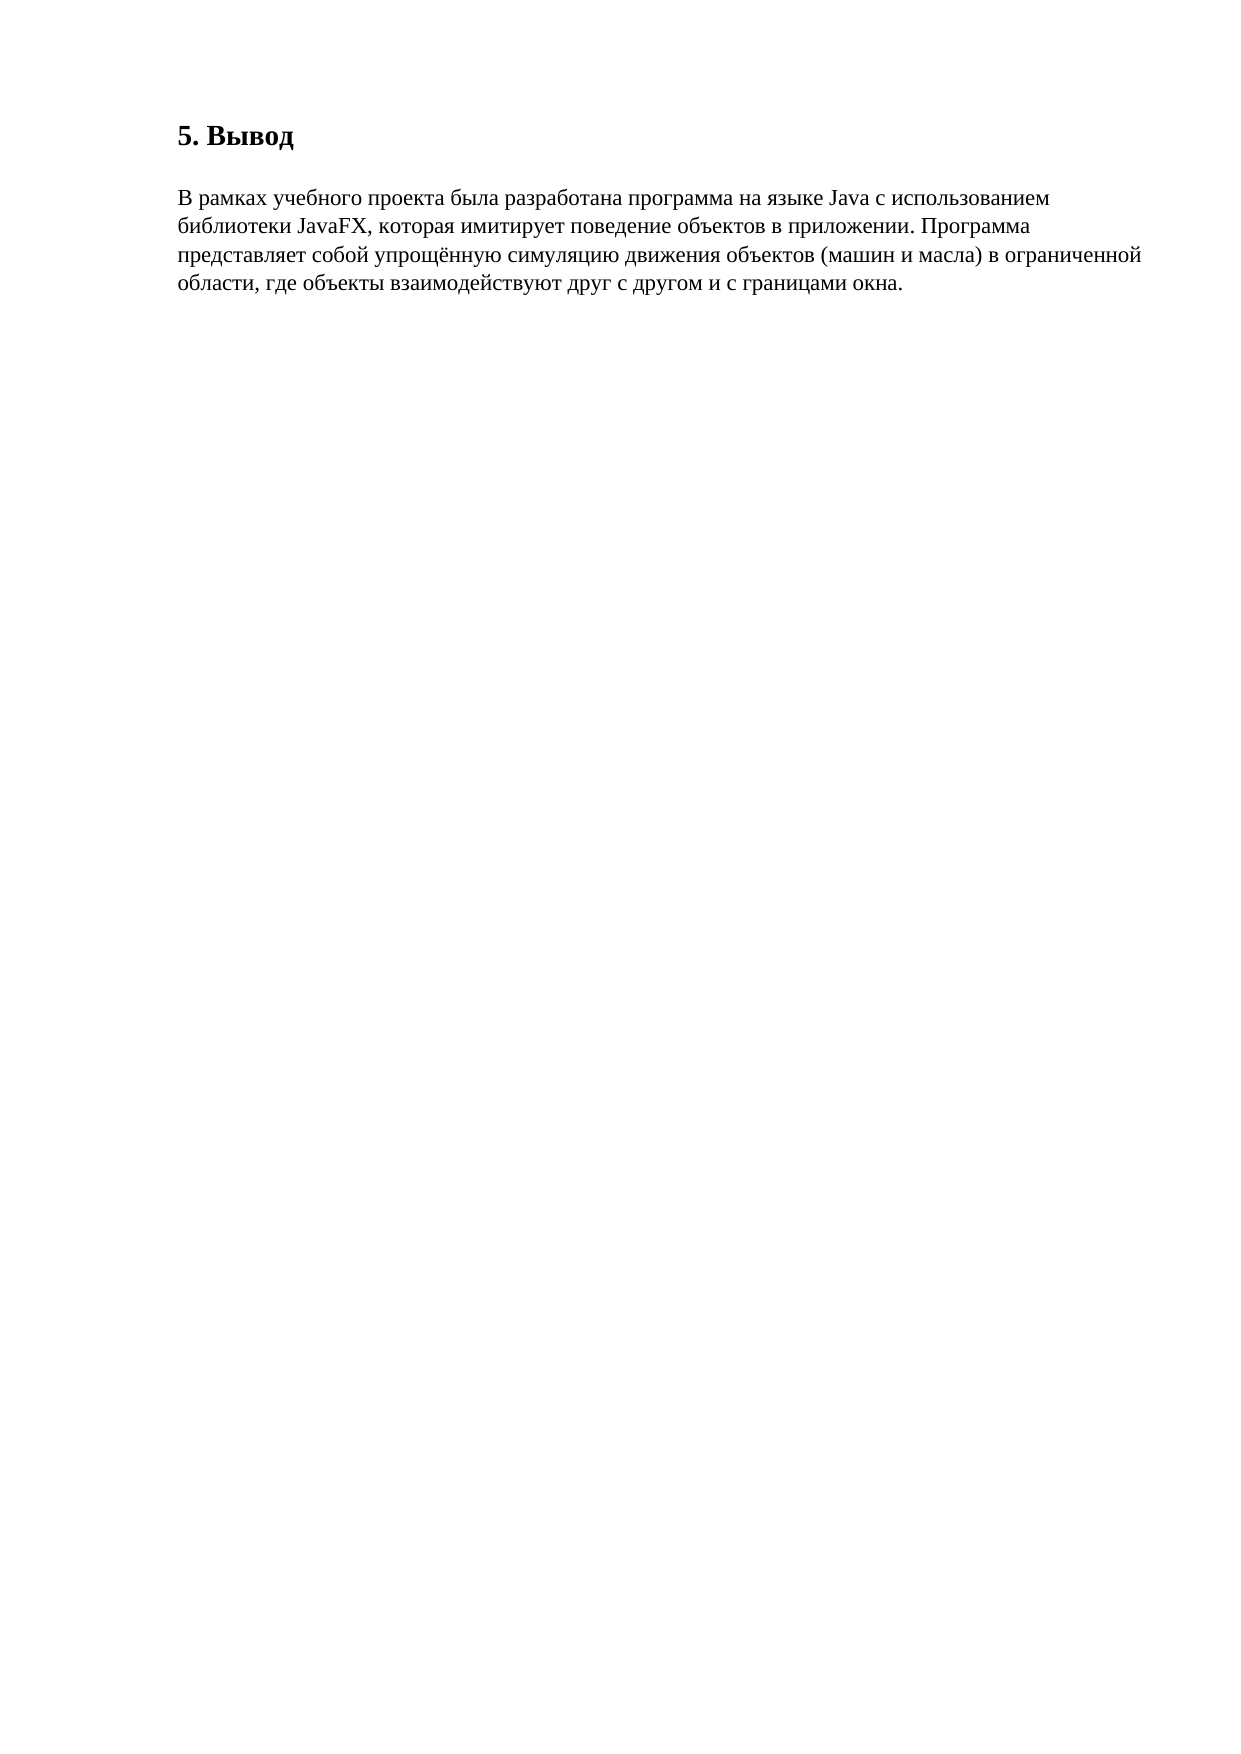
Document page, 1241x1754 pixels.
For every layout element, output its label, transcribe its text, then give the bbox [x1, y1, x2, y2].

text 5. Вывод [177, 118, 1152, 152]
text В рамках учебного проекта была разработана программа на языке Java с использованием библиотеки JavaFX, которая имитирует поведение объектов в приложении. Программа представляет собой упрощённую симуляцию движения объектов (машин и масла) в ограниченной области, где объекты взаимодействуют друг с другом и с границами окна. [177, 184, 1152, 295]
